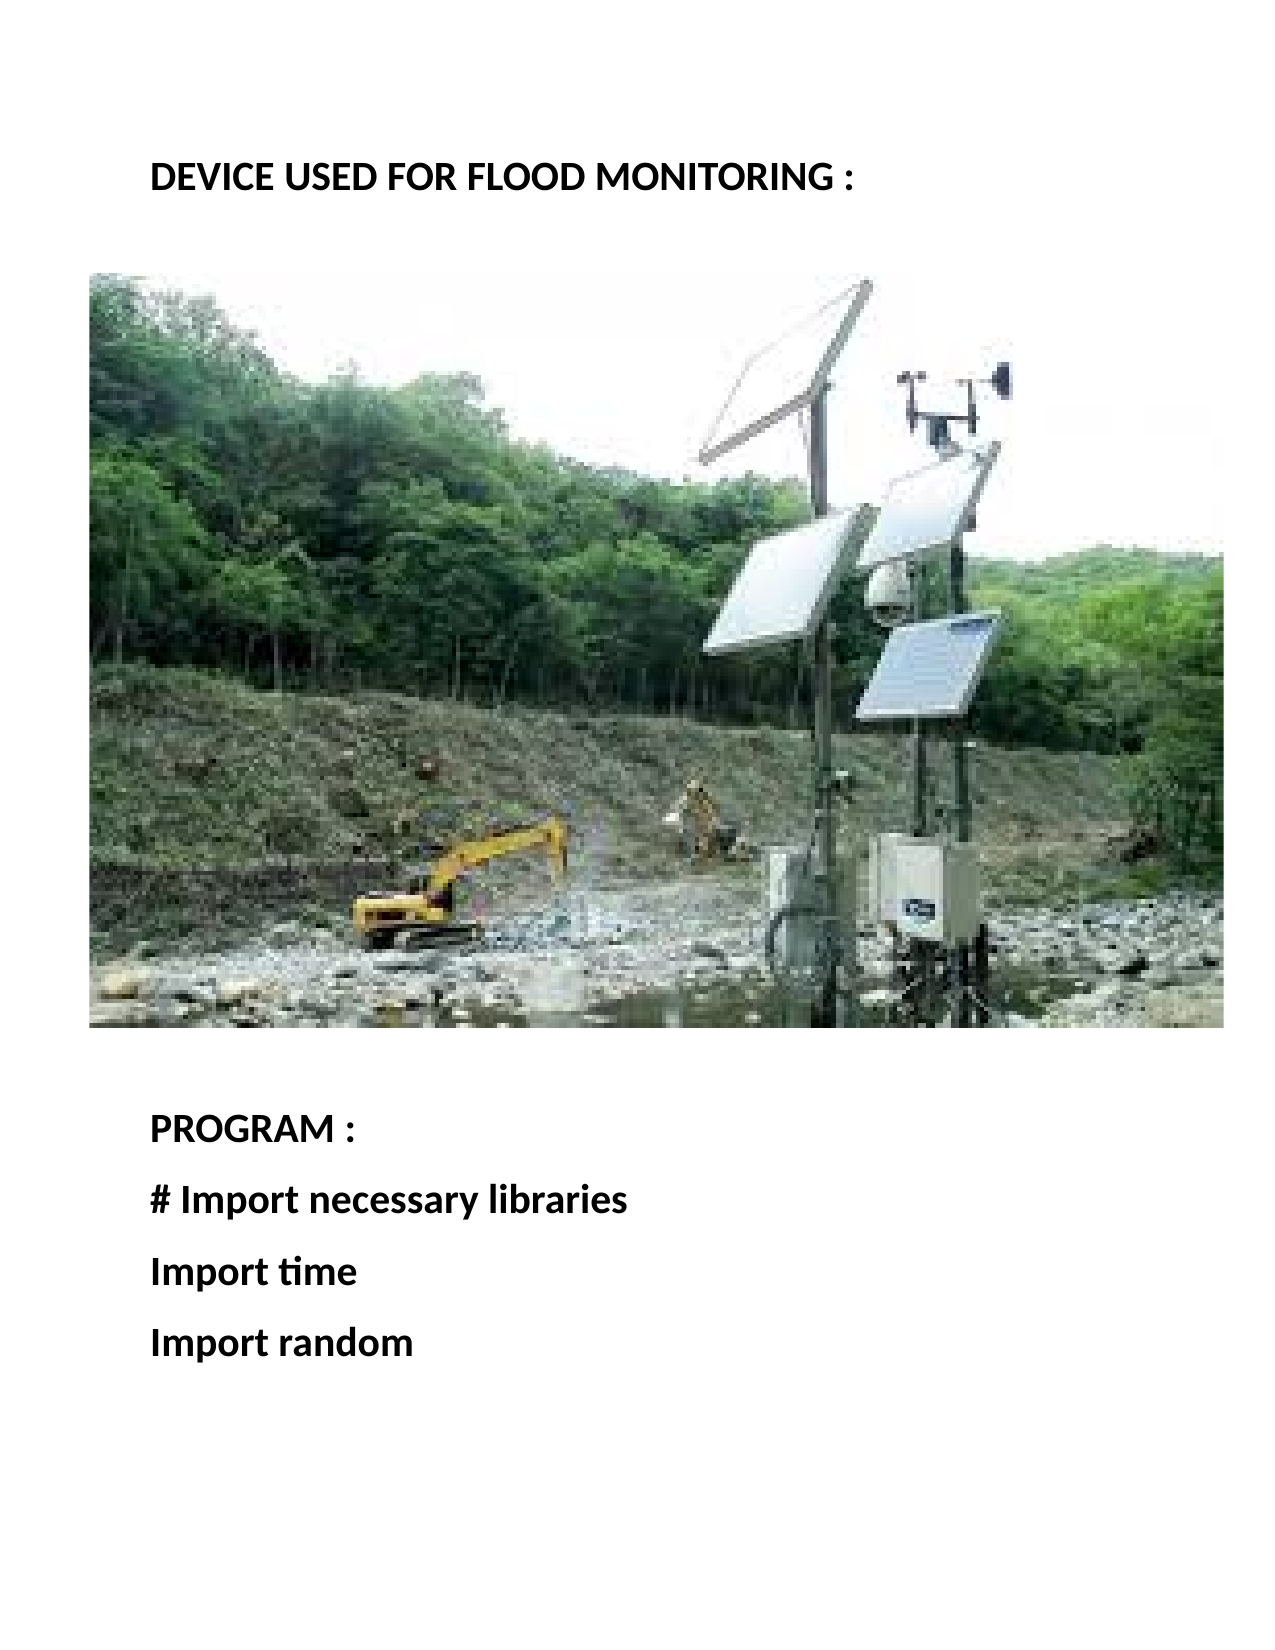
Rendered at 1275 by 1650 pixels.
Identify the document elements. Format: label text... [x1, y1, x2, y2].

text PROGRAM : [150, 1102, 1125, 1153]
text DEVICE USED FOR FLOOD MONITORING : [150, 150, 1125, 201]
text Import time [150, 1244, 1125, 1295]
text Import random [150, 1316, 1125, 1366]
text # Import necessary libraries [150, 1173, 1125, 1224]
